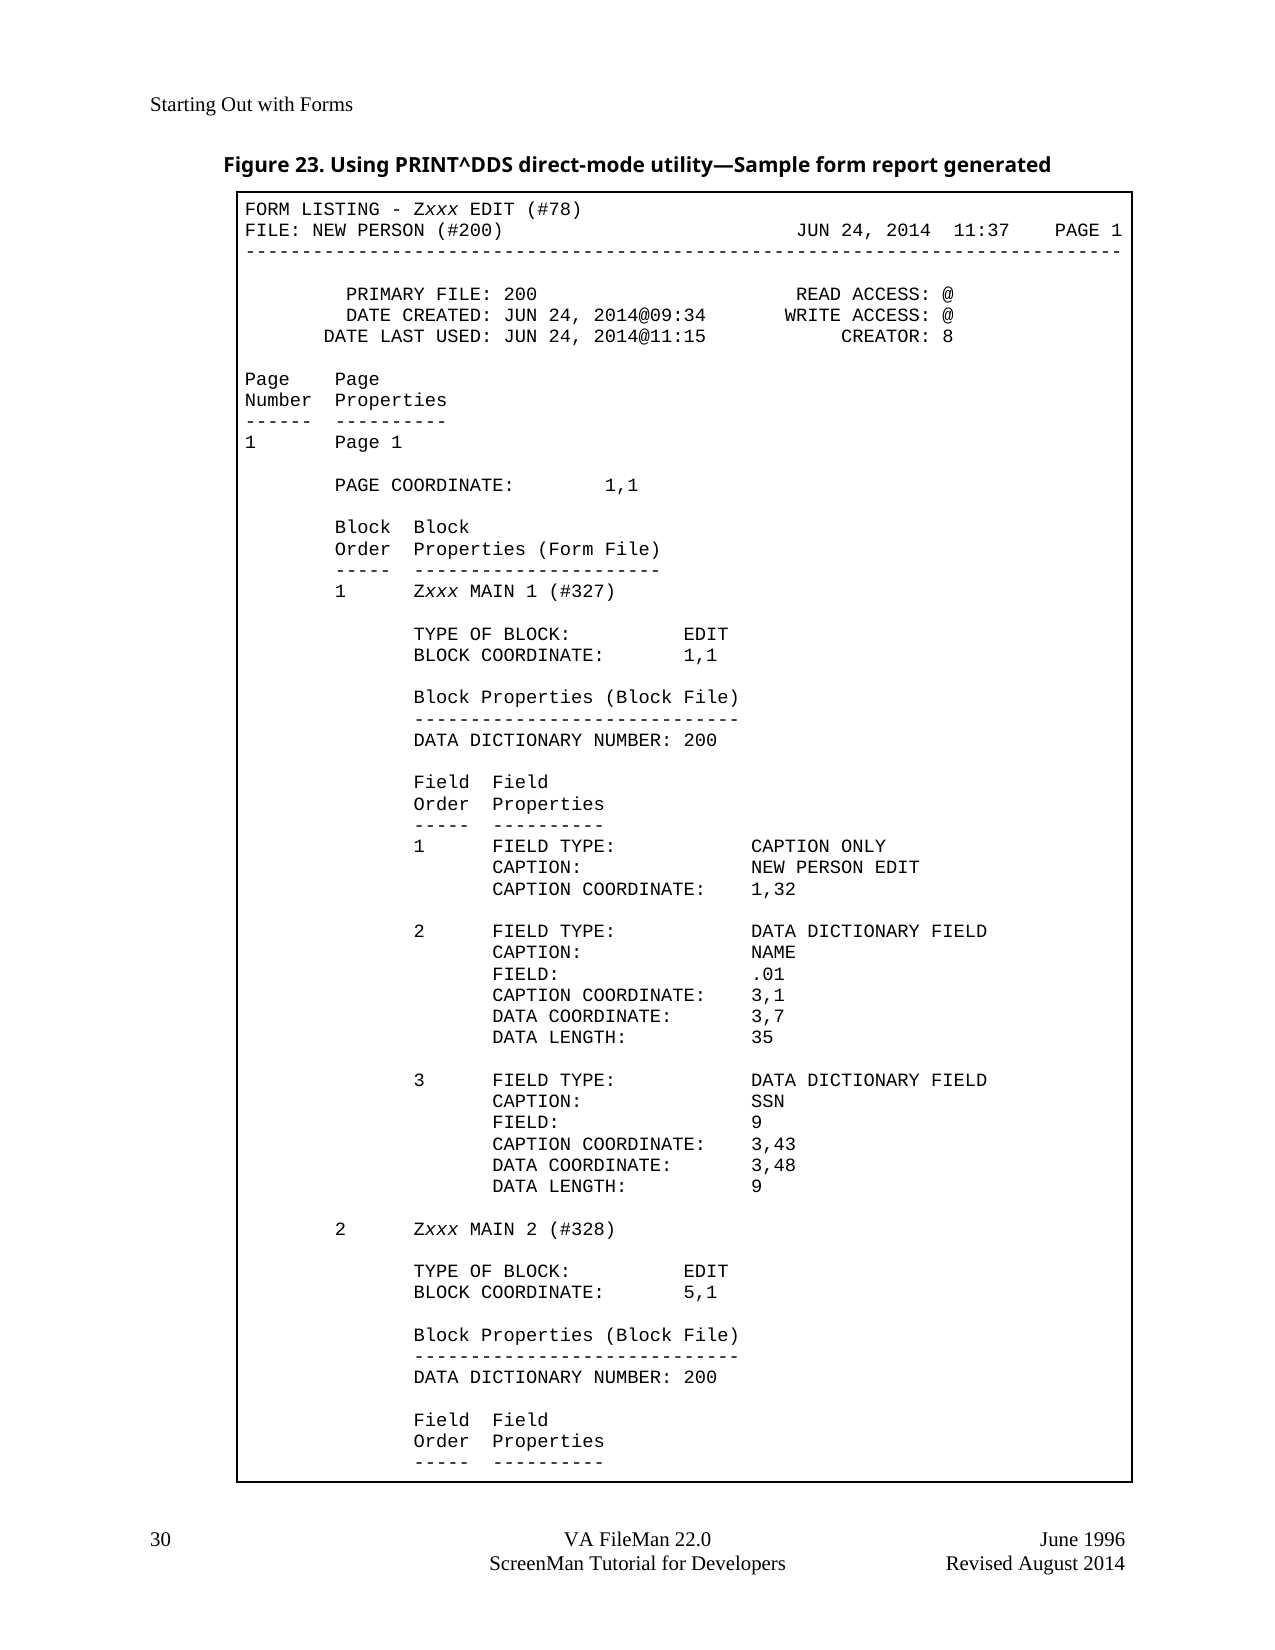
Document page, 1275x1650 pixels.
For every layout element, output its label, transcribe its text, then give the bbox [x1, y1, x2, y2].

text DATA LENGTH: 35 [238, 1020, 1131, 1049]
text Number Properties [238, 382, 1131, 403]
text CAPTION COORDINATE: 3,43 [238, 1126, 1131, 1147]
text CAPTION: NAME [238, 935, 1131, 956]
text BLOCK COORDINATE: 5,1 [238, 1275, 1131, 1304]
text DATA LENGTH: 9 [238, 1168, 1131, 1198]
text CAPTION COORDINATE: 1,32 [238, 871, 1131, 901]
text Field Field [238, 1402, 1131, 1423]
text CAPTION: SSN [238, 1083, 1131, 1105]
text ----- ---------------------- [238, 552, 1131, 573]
text ----- ---------- [238, 807, 1131, 828]
text DATA COORDINATE: 3,7 [238, 998, 1131, 1020]
text Page Page [238, 361, 1131, 382]
text DATA COORDINATE: 3,48 [238, 1147, 1131, 1168]
text DATE CREATED: JUN 24, 2014@09:34 WRITE ACCESS: @ [238, 297, 1131, 318]
text PRIMARY FILE: 200 READ ACCESS: @ [238, 276, 1131, 297]
text Block Block [238, 510, 1131, 531]
text 2 Zxxx MAIN 2 (#328) [238, 1211, 1131, 1241]
text Order Properties (Form File) [238, 531, 1131, 552]
text Order Properties [238, 1423, 1131, 1445]
text PAGE COORDINATE: 1,1 [238, 467, 1131, 497]
text 1 Page 1 [238, 425, 1131, 454]
text 2 FIELD TYPE: DATA DICTIONARY FIELD [238, 913, 1131, 935]
text ------ ---------- [238, 403, 1131, 425]
text ------------------------------------------------------------------------------ [238, 233, 1131, 263]
text 1 Zxxx MAIN 1 (#327) [238, 573, 1131, 603]
text BLOCK COORDINATE: 1,1 [238, 637, 1131, 667]
text Figure 23. Using PRINT^DDS direct-mode utility—Sample form report generated [150, 150, 1125, 178]
text FIELD: 9 [238, 1105, 1131, 1126]
text DATA DICTIONARY NUMBER: 200 [238, 1360, 1131, 1389]
text FORM LISTING - Zxxx EDIT (#78) [238, 193, 1131, 212]
text FILE: NEW PERSON (#200) JUN 24, 2014 11:37 PAGE 1 [238, 212, 1131, 233]
text CAPTION: NEW PERSON EDIT [238, 850, 1131, 871]
text DATE LAST USED: JUN 24, 2014@11:15 CREATOR: 8 [238, 318, 1131, 348]
text TYPE OF BLOCK: EDIT [238, 1253, 1131, 1275]
text TYPE OF BLOCK: EDIT [238, 616, 1131, 637]
text ----------------------------- [238, 701, 1131, 722]
text Field Field [238, 765, 1131, 786]
text DATA DICTIONARY NUMBER: 200 [238, 722, 1131, 752]
text ----- ---------- [238, 1445, 1131, 1481]
text 3 FIELD TYPE: DATA DICTIONARY FIELD [238, 1062, 1131, 1083]
text Order Properties [238, 786, 1131, 807]
text Block Properties (Block File) [238, 1317, 1131, 1338]
text CAPTION COORDINATE: 3,1 [238, 977, 1131, 998]
text Block Properties (Block File) [238, 680, 1131, 701]
text ----------------------------- [238, 1338, 1131, 1360]
text 1 FIELD TYPE: CAPTION ONLY [238, 828, 1131, 850]
text FIELD: .01 [238, 956, 1131, 977]
